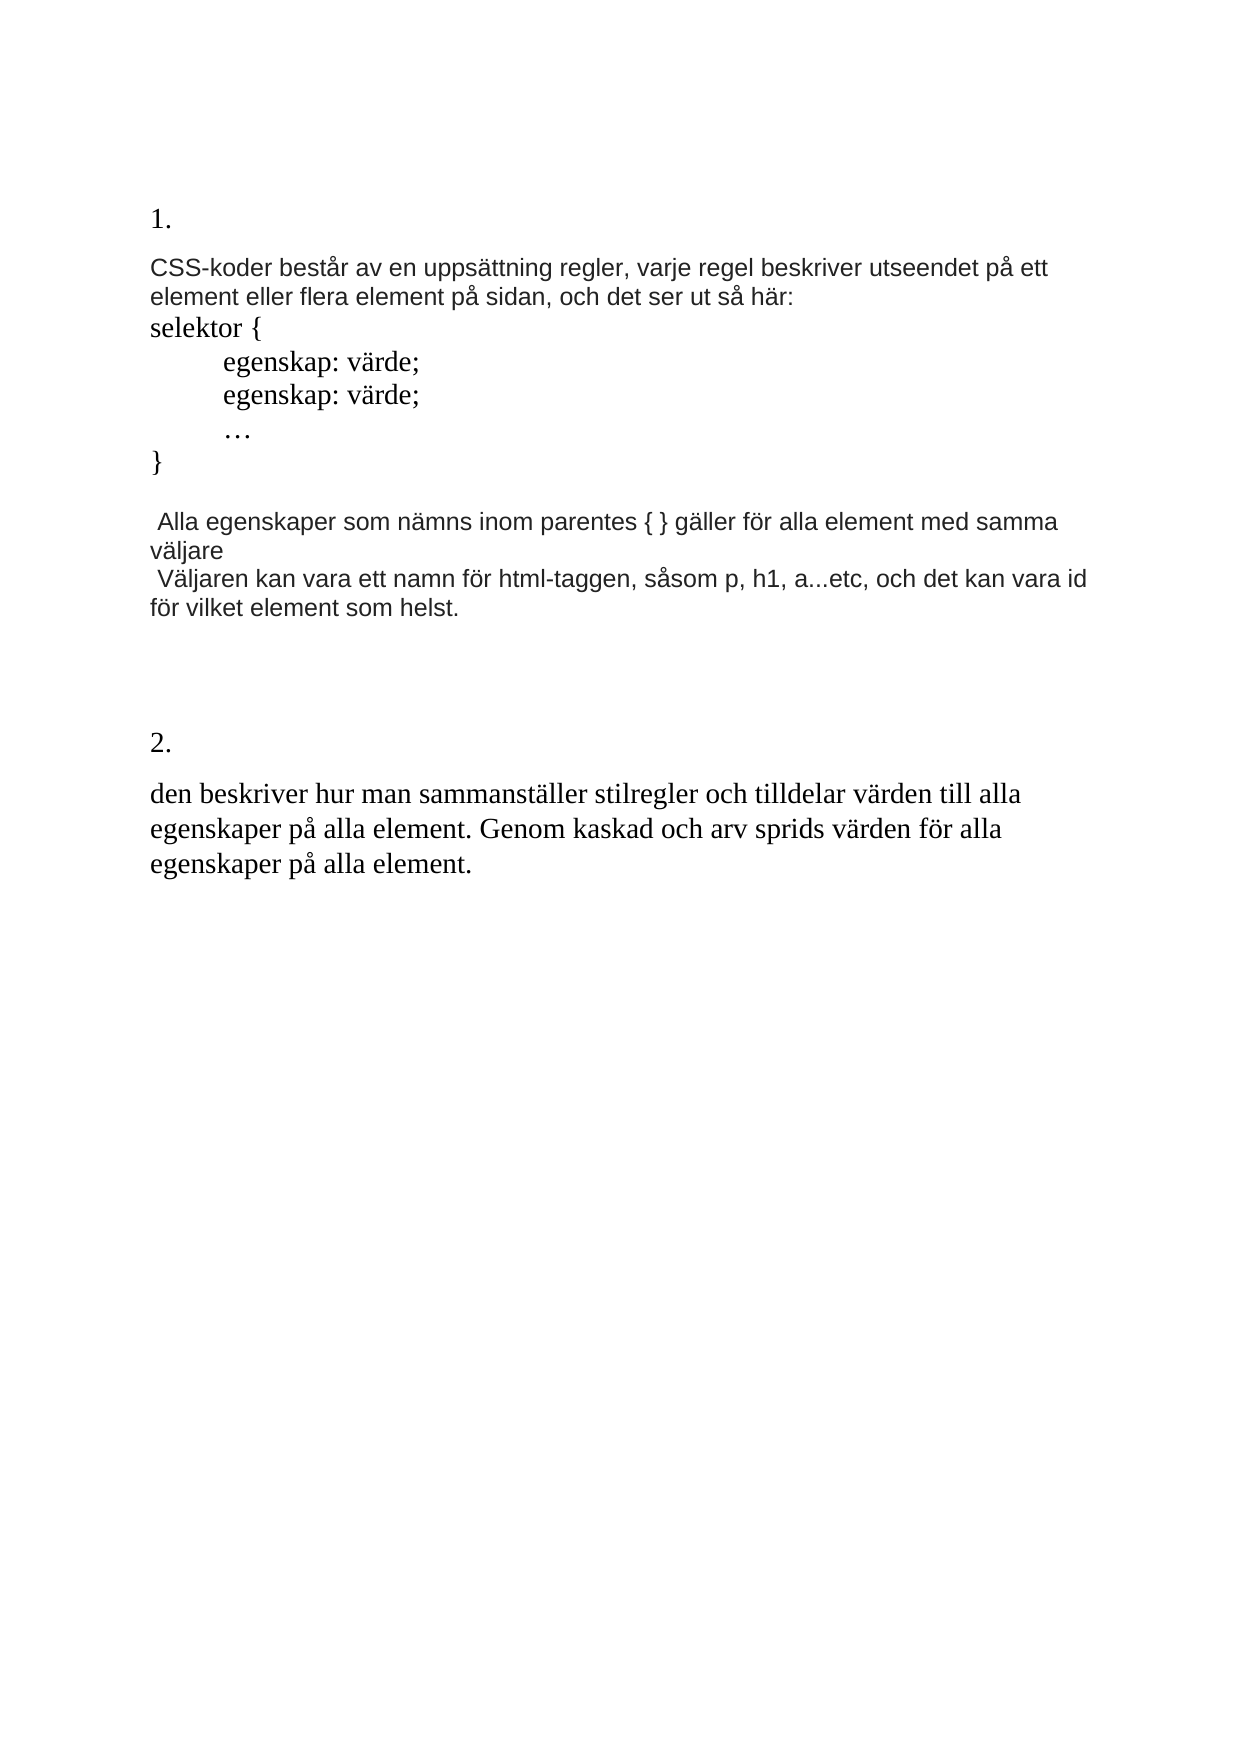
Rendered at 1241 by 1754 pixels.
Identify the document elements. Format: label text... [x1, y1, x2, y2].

text Alla egenskaper som nämns inom parentes { } gäller för alla element med samma väljare [150, 507, 1090, 564]
text egenskap: värde; [150, 344, 1090, 377]
text CSS-koder består av en uppsättning regler, varje regel beskriver utseendet på ett element eller flera element på sidan, och det ser ut så här: [150, 253, 1090, 310]
text … [150, 411, 1090, 444]
text egenskap: värde; [150, 377, 1090, 411]
text selektor { [150, 310, 1090, 344]
text 1. [150, 201, 1090, 235]
text 2. [150, 725, 1090, 758]
text Väljaren kan vara ett namn för html-taggen, såsom p, h1, a...etc, och det kan vara id för vilket element som helst. [150, 564, 1090, 622]
text den beskriver hur man sammanställer stilregler och tilldelar värden till alla egenskaper på alla element. Genom kaskad och arv sprids värden för alla egenskaper på alla element. [150, 776, 1090, 879]
text } [150, 444, 1090, 478]
